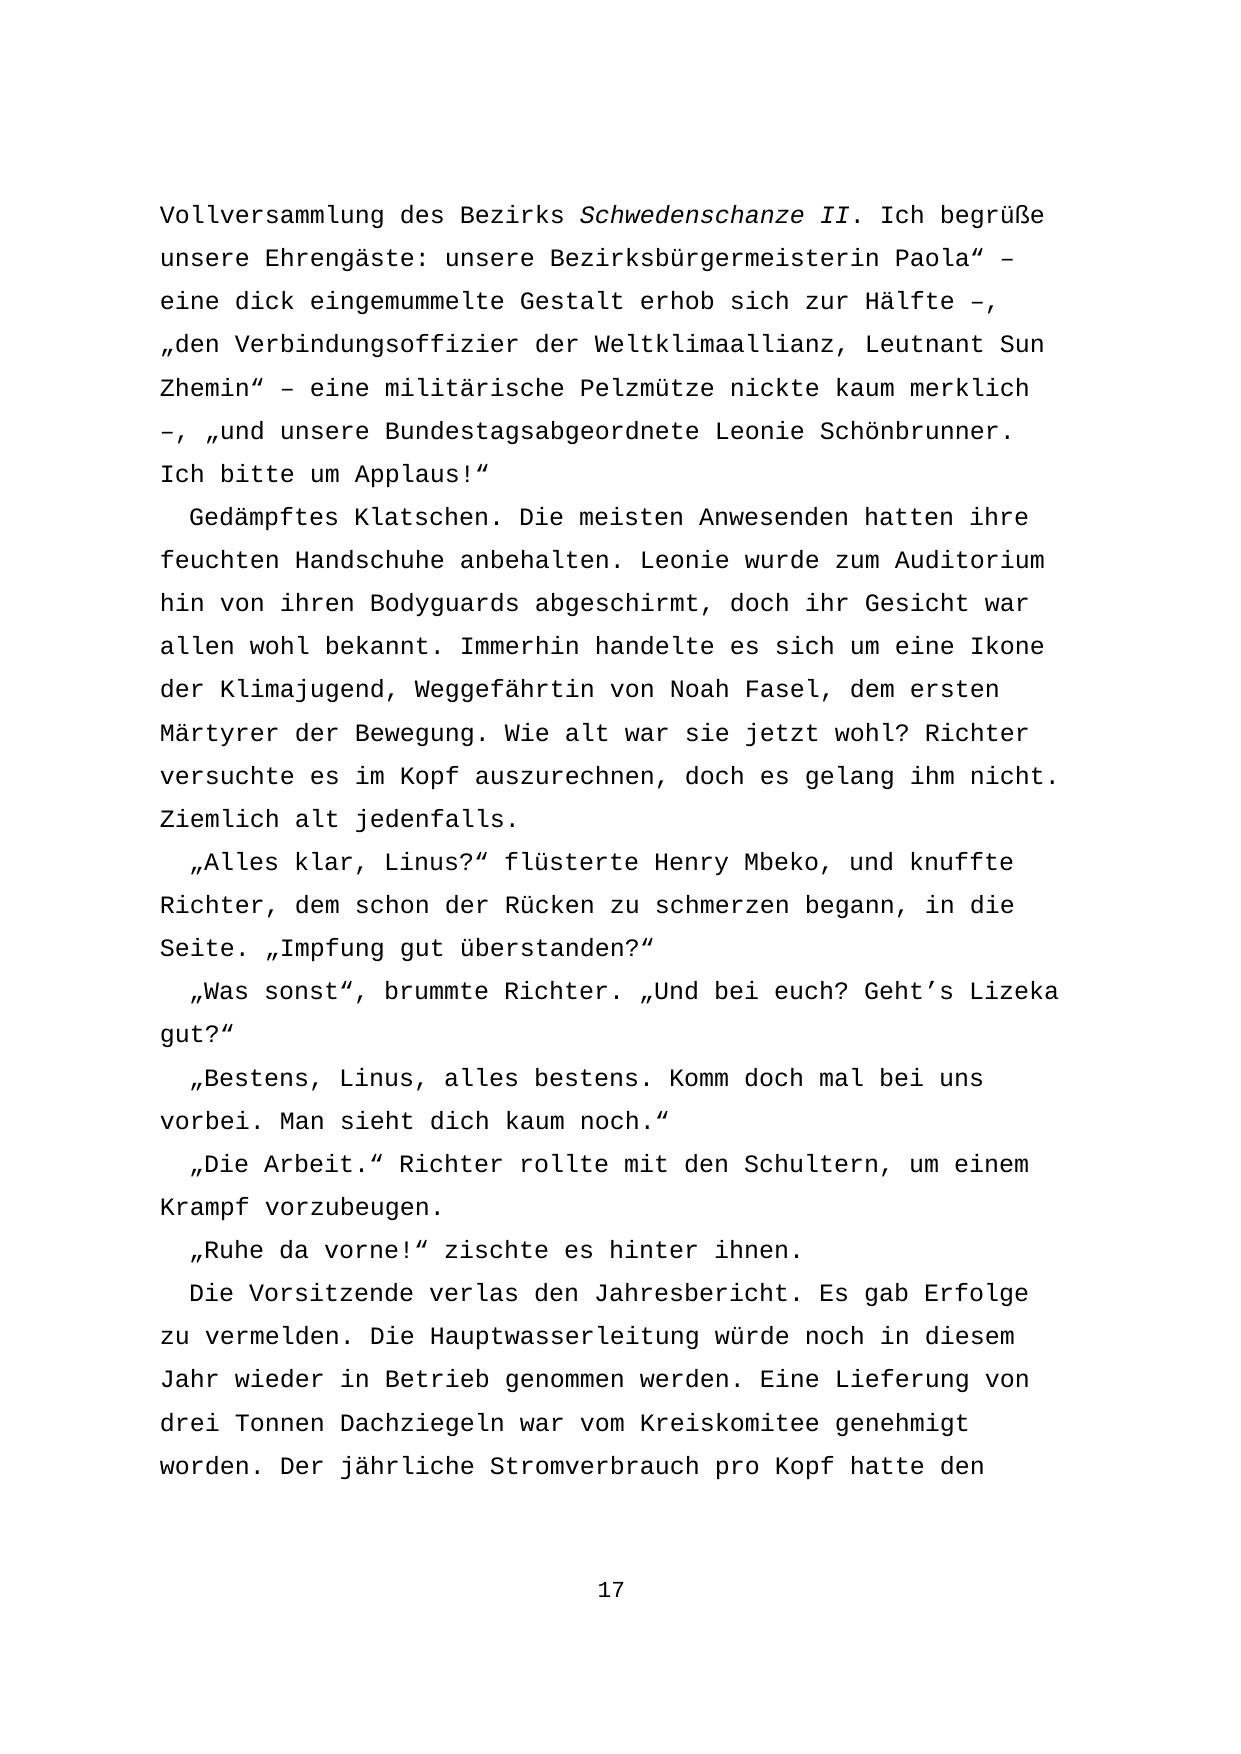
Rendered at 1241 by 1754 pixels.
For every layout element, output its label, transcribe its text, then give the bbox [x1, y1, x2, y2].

text „Alles klar, Linus?“ flüsterte Henry Mbeko, und knuffte Richter, dem schon der Rücken zu schmerzen begann, in die Seite. „Impfung gut überstanden?“ [159, 836, 1063, 965]
text Die Vorsitzende verlas den Jahresbericht. Es gab Erfolge zu vermelden. Die Hauptwasserleitung würde noch in diesem Jahr wieder in Betrieb genommen werden. Eine Lieferung von drei Tonnen Dachziegeln war vom Kreiskomitee genehmigt worden. Der jährliche Stromverbrauch pro Kopf hatte den [159, 1267, 1063, 1483]
text „Bestens, Linus, alles bestens. Komm doch mal bei uns vorbei. Man sieht dich kaum noch.“ [159, 1051, 1063, 1138]
text „Die Arbeit.“ Richter rollte mit den Schultern, um einem Krampf vorzubeugen. [159, 1138, 1063, 1224]
text Gedämpftes Klatschen. Die meisten Anwesenden hatten ihre feuchten Handschuhe anbehalten. Leonie wurde zum Auditorium hin von ihren Bodyguards abgeschirmt, doch ihr Gesicht war allen wohl bekannt. Immerhin handelte es sich um eine Ikone der Klimajugend, Weggefährtin von Noah Fasel, dem ersten Märtyrer der Bewegung. Wie alt war sie jetzt wohl? Richter versuchte es im Kopf auszurechnen, doch es gelang ihm nicht. Ziemlich alt jedenfalls. [159, 491, 1063, 836]
text „Ruhe da vorne!“ zischte es hinter ihnen. [159, 1224, 1063, 1267]
text „Was sonst“, brummte Richter. „Und bei euch? Geht’s Lizeka gut?“ [159, 965, 1063, 1051]
text Vollversammlung des Bezirks Schwedenschanze II. Ich begrüße unsere Ehrengäste: unsere Bezirksbürgermeisterin Paola“ – eine dick eingemummelte Gestalt erhob sich zur Hälfte –, „den Verbindungsoffizier der Weltklimaallianz, Leutnant Sun Zhemin“ – eine militärische Pelzmütze nickte kaum merklich –, „und unsere Bundestagsabgeordnete Leonie Schönbrunner. Ich bitte um Applaus!“ [159, 189, 1063, 491]
